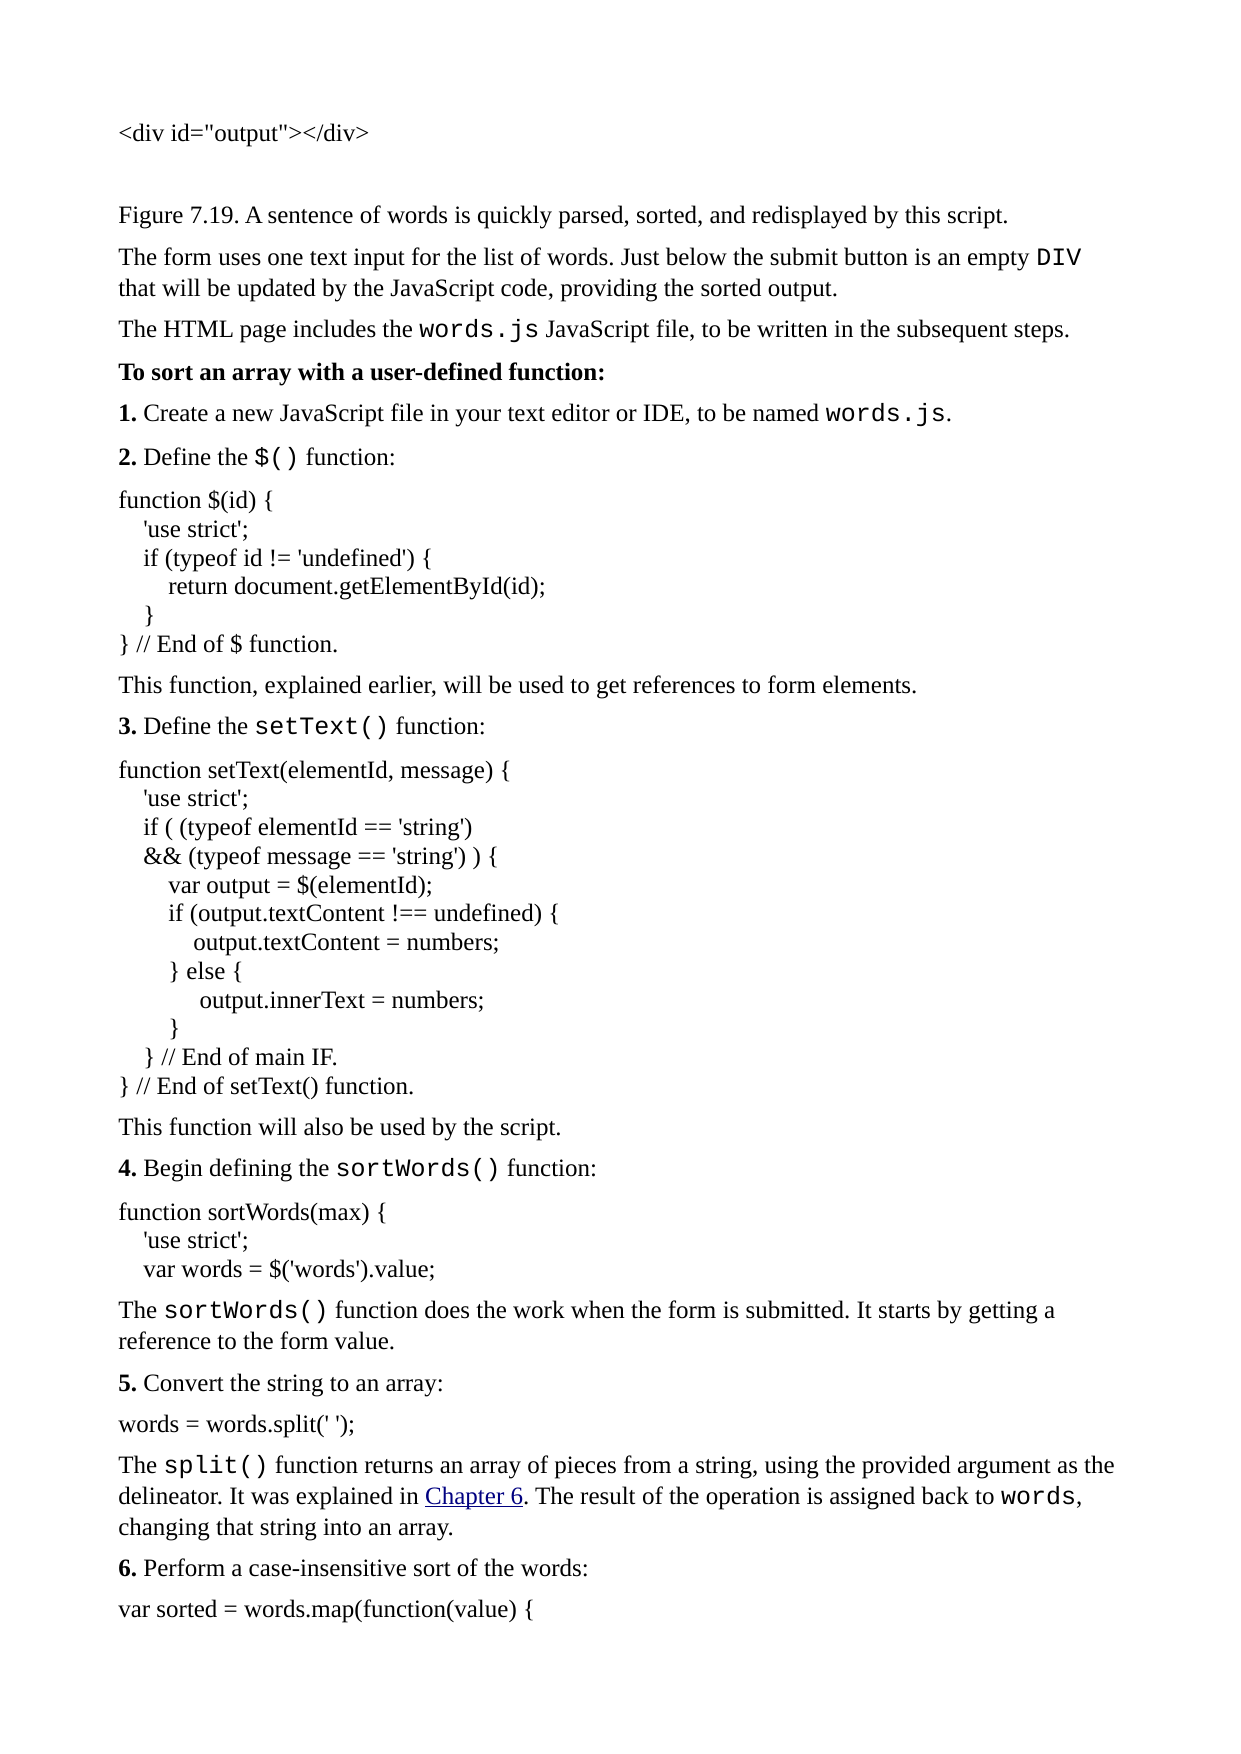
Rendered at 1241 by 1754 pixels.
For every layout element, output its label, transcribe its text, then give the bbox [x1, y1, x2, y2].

text 3. Define the setText() function: [118, 711, 1122, 742]
text To sort an array with a user-defined function: [118, 357, 1122, 386]
text 5. Convert the string to an array: [118, 1368, 1122, 1396]
text The split() function returns an array of pieces from a string, using the provided argument as the delineator. It was explained in Chapter 6. The result of the operation is assigned back to words, changing that string into an array. [118, 1450, 1122, 1541]
text 6. Perform a case-insensitive sort of the words: [118, 1553, 1122, 1582]
text 1. Create a new JavaScript file in your text editor or IDE, to be named words.js. [118, 398, 1122, 429]
text <div id="output"></div> [118, 118, 1122, 147]
text The form uses one text input for the list of words. Just below the submit button is an empty DIV that will be updated by the JavaScript code, providing the sorted output. [118, 242, 1122, 301]
text function $(id) { 'use strict'; if (typeof id != 'undefined') { return document.getElementById(id); } } // End of $ function. [118, 485, 1122, 658]
text This function will also be used by the script. [118, 1112, 1122, 1141]
text function setText(elementId, message) { 'use strict'; if ( (typeof elementId == 'string') && (typeof message == 'string') ) { var output = $(elementId); if (output.textContent !== undefined) { output.textContent = numbers; } else { output.innerText = numbers; } } // End of main IF. } // End of setText() function. [118, 755, 1122, 1100]
text This function, explained earlier, will be used to get references to form elements. [118, 670, 1122, 699]
text The sortWords() function does the work when the form is submitted. It starts by getting a reference to the form value. [118, 1296, 1122, 1355]
text var sorted = words.map(function(value) { [118, 1594, 1122, 1623]
text The HTML page includes the words.js JavaScript file, to be written in the subsequent steps. [118, 314, 1122, 345]
text 2. Define the $() function: [118, 442, 1122, 473]
text Figure 7.19. A sentence of words is quickly parsed, sorted, and redisplayed by this script. [118, 201, 1122, 229]
text function sortWords(max) { 'use strict'; var words = $('words').value; [118, 1197, 1122, 1283]
text 4. Begin defining the sortWords() function: [118, 1153, 1122, 1184]
text words = words.split(' '); [118, 1409, 1122, 1438]
